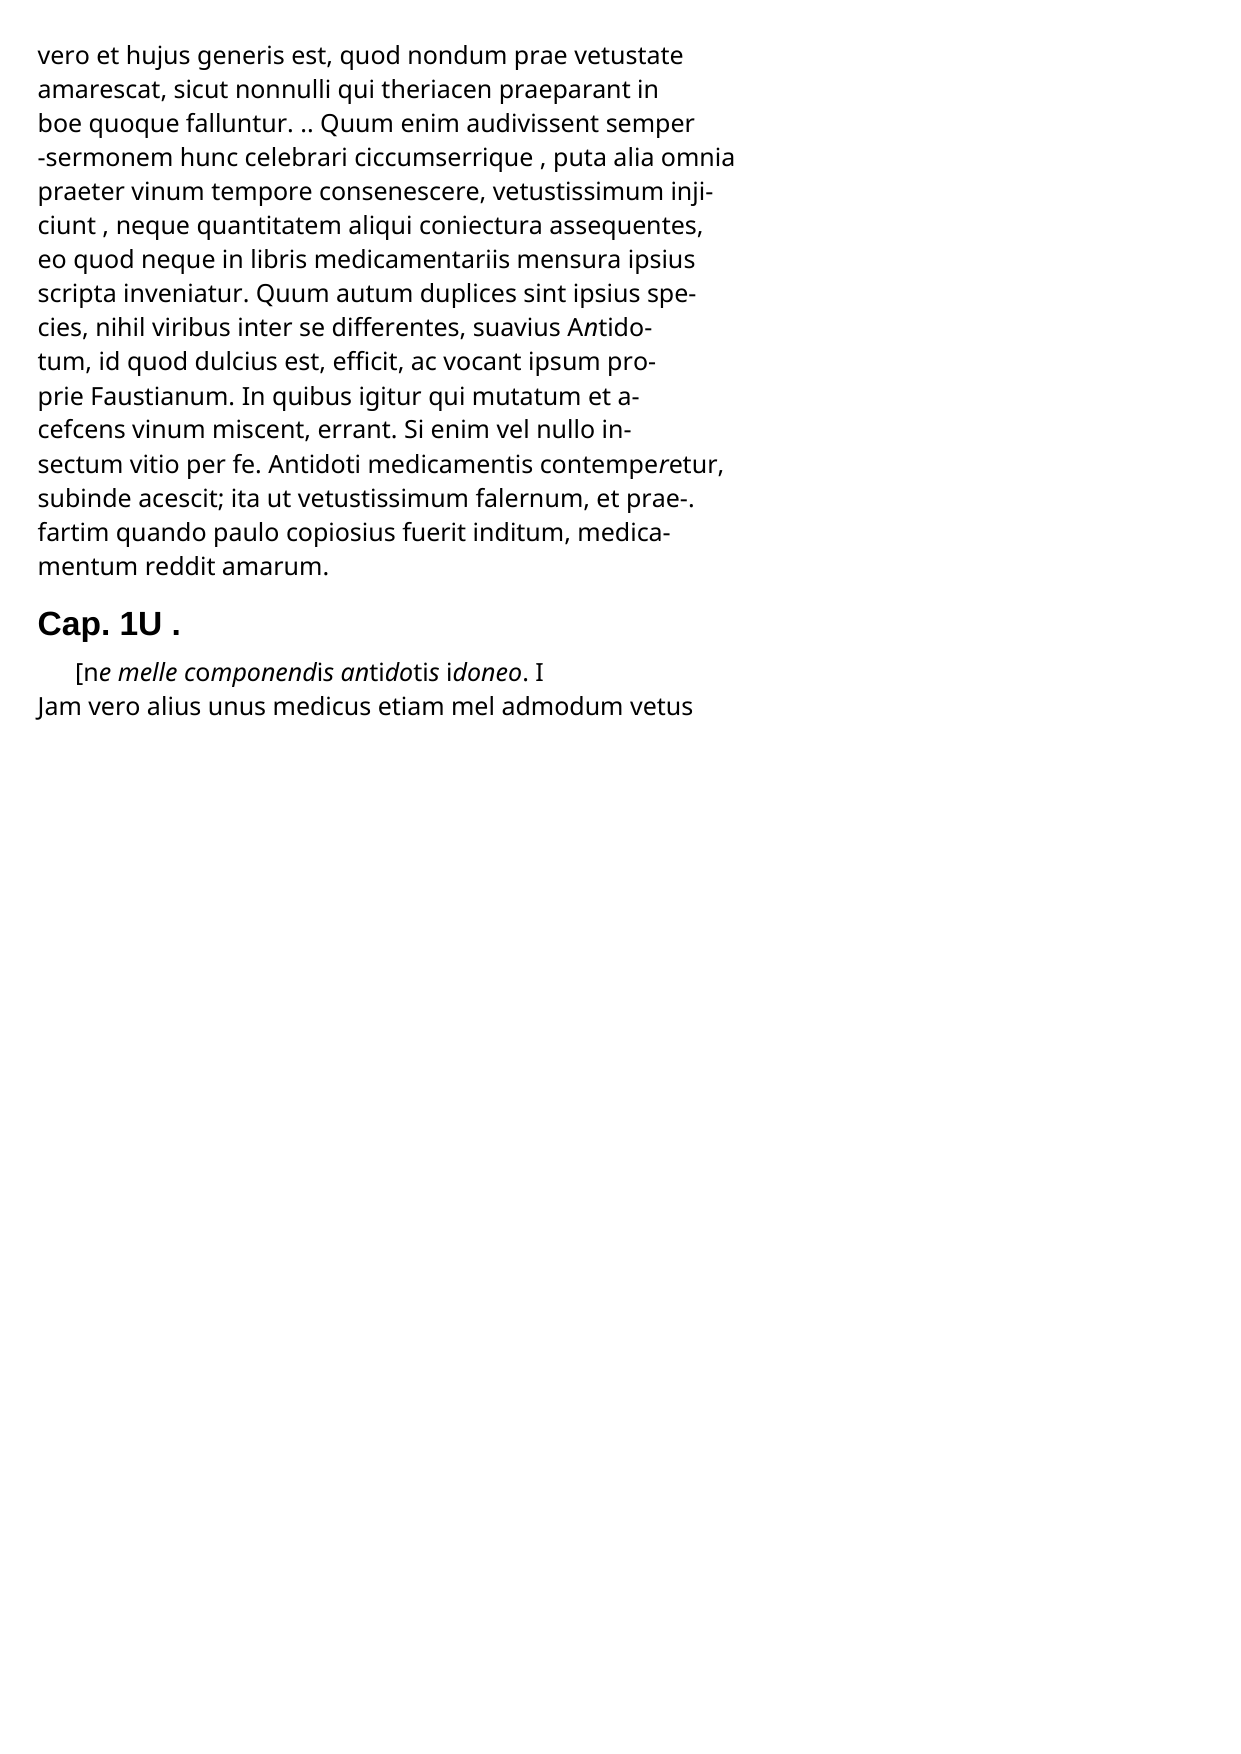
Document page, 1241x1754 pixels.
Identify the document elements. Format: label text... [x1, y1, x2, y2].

text [ne melle componendis antidotis idoneo. I Jam vero alius unus medicus etiam mel admodum vetus [37, 654, 1203, 723]
subtitle Cap. 1U . [37, 603, 1203, 642]
text vero et hujus generis est, quod nondum prae vetustate amarescat, sicut nonnulli qui theriacen praeparant in boe quoque falluntur. .. Quum enim audivissent semper -sermonem hunc celebrari ciccumserrique , puta alia omnia praeter vinum tempore consenescere, vetustissimum inji- ciunt , neque quantitatem aliqui coniectura assequentes, eo quod neque in libris medicamentariis mensura ipsius scripta inveniatur. Quum autum duplices sint ipsius spe- cies, nihil viribus inter se differentes, suavius Antido- tum, id quod dulcius est, efficit, ac vocant ipsum pro- prie Faustianum. In quibus igitur qui mutatum et a- cefcens vinum miscent, errant. Si enim vel nullo in- sectum vitio per fe. Antidoti medicamentis contemperetur, subinde acescit; ita ut vetustissimum falernum, et prae-. fartim quando paulo copiosius fuerit inditum, medica- mentum reddit amarum. [37, 37, 1203, 582]
